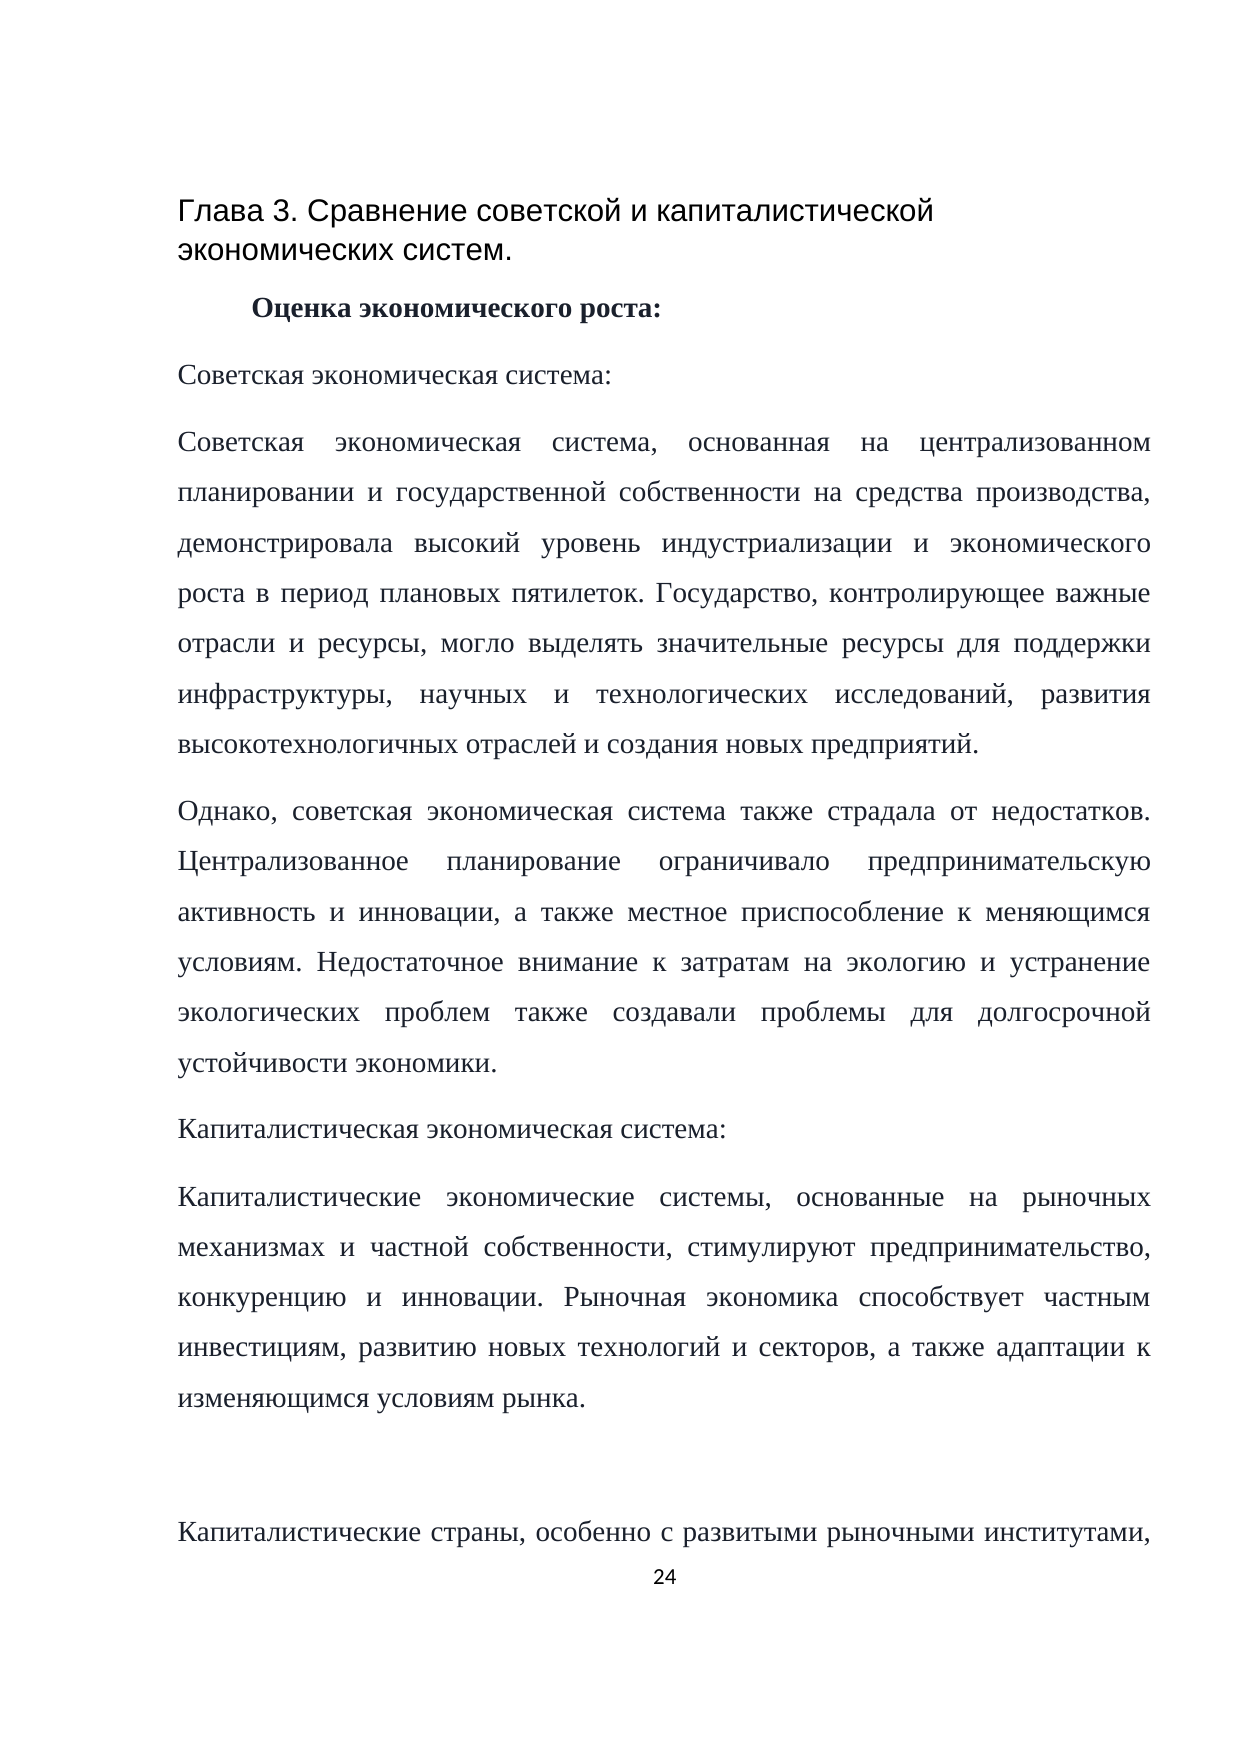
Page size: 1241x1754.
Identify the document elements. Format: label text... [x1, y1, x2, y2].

text Капиталистические экономические системы, основанные на рыночных механизмах и частной собственности, стимулируют предпринимательство, конкуренцию и инновации. Рыночная экономика способствует частным инвестициям, развитию новых технологий и секторов, а также адаптации к изменяющимся условиям рынка. [177, 1179, 1152, 1413]
text Советская экономическая система: [177, 357, 1152, 391]
text Однако, советская экономическая система также страдала от недостатков. Централизованное планирование ограничивало предпринимательскую активность и инновации, а также местное приспособление к меняющимся условиям. Недостаточное внимание к затратам на экологию и устранение экологических проблем также создавали проблемы для долгосрочной устойчивости экономики. [177, 793, 1152, 1078]
text Капиталистическая экономическая система: [177, 1112, 1152, 1145]
text Капиталистические страны, особенно с развитыми рыночными институтами, [177, 1514, 1152, 1547]
text Советская экономическая система, основанная на централизованном планировании и государственной собственности на средства производства, демонстрировала высокий уровень индустриализации и экономического роста в период плановых пятилеток. Государство, контролирующее важные отрасли и ресурсы, могло выделять значительные ресурсы для поддержки инфраструктуры, научных и технологических исследований, развития высокотехнологичных отраслей и создания новых предприятий. [177, 424, 1152, 760]
subtitle Глава 3. Сравнение советской и капиталистической экономических систем. [177, 192, 1152, 267]
text Оценка экономического роста: [177, 290, 1152, 324]
